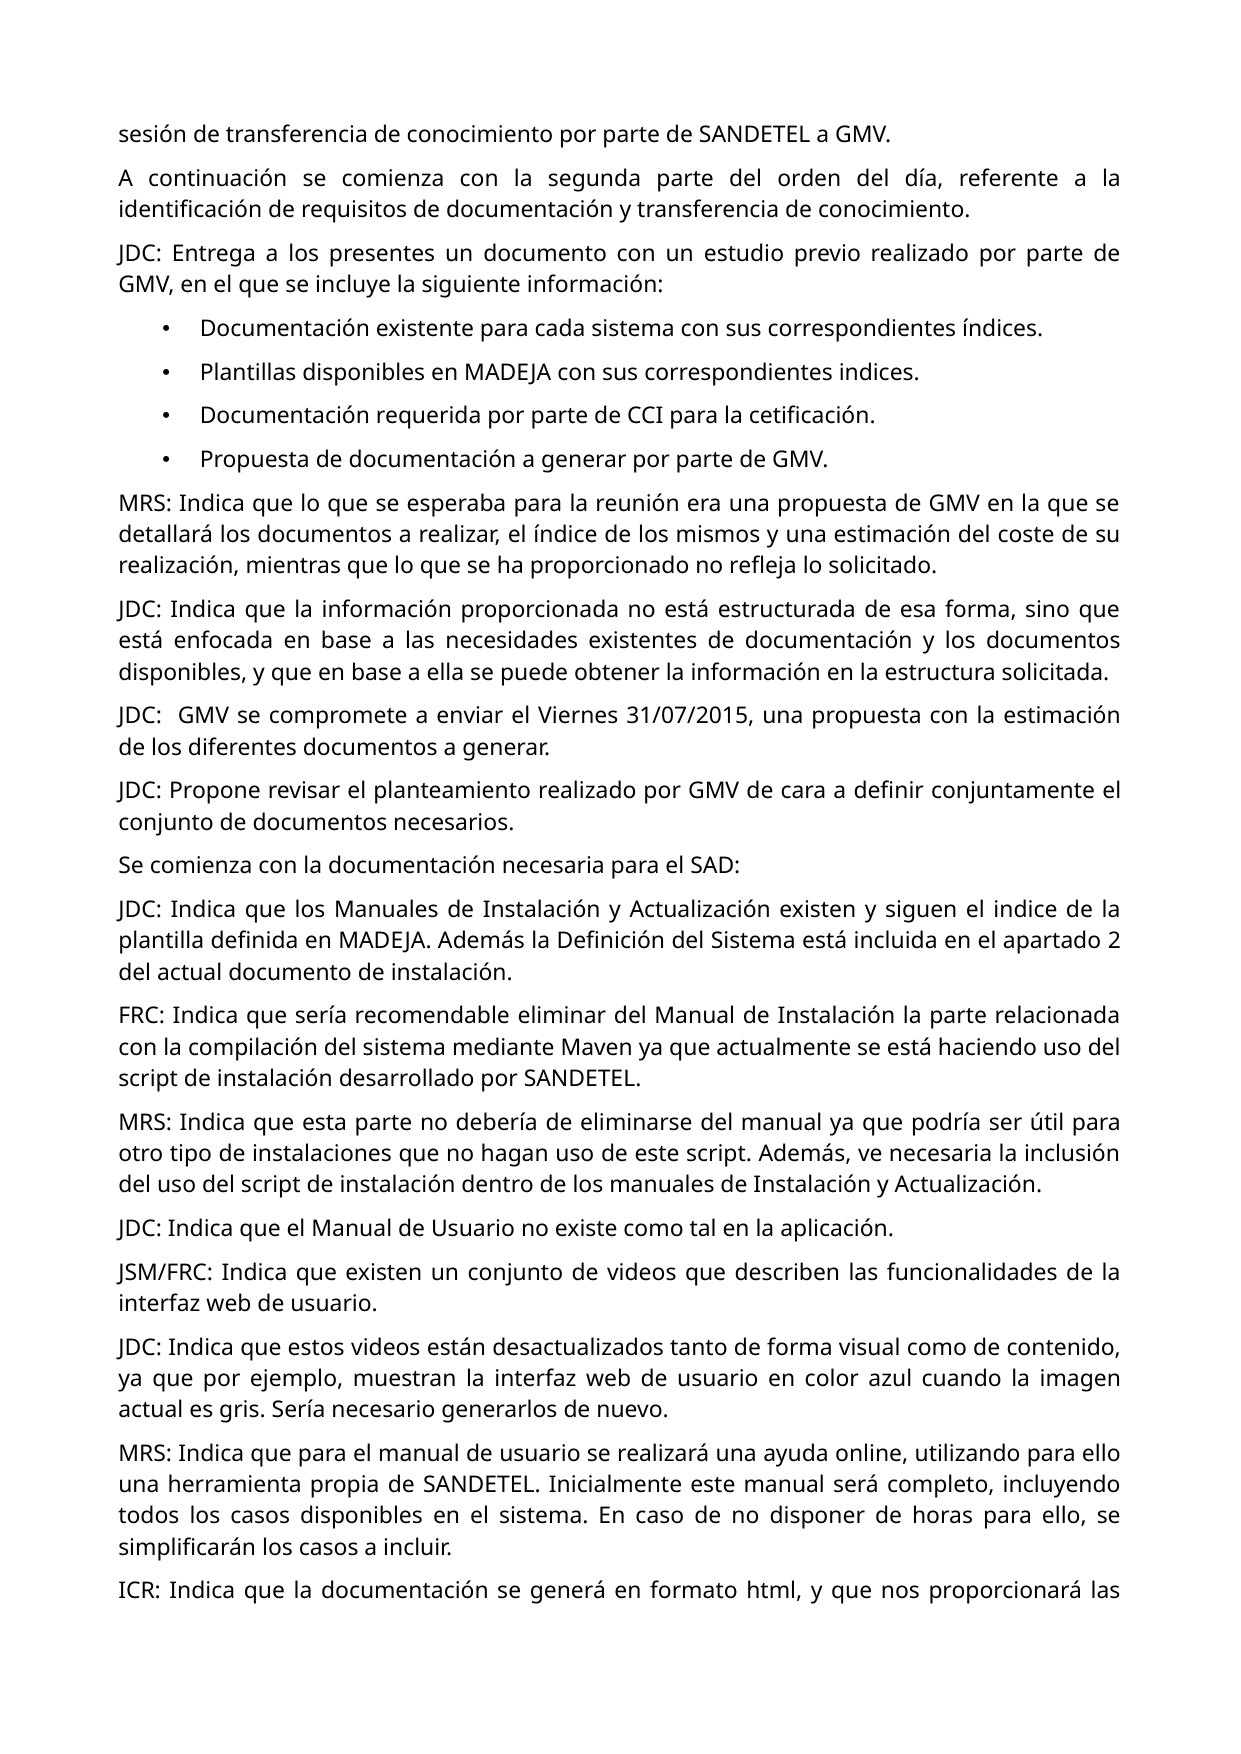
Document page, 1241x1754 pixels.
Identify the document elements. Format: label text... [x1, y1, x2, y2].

text sesión de transferencia de conocimiento por parte de SANDETEL a GMV. [118, 118, 1122, 149]
text JDC: GMV se compromete a enviar el Viernes 31/07/2015, una propuesta con la estimación de los diferentes documentos a generar. [118, 699, 1122, 762]
text MRS: Indica que esta parte no debería de eliminarse del manual ya que podría ser útil para otro tipo de instalaciones que no hagan uso de este script. Además, ve necesaria la inclusión del uso del script de instalación dentro de los manuales de Instalación y Actualización. [118, 1106, 1122, 1199]
list Plantillas disponibles en MADEJA con sus correspondientes indices. [162, 356, 1122, 387]
text JDC: Indica que estos videos están desactualizados tanto de forma visual como de contenido, ya que por ejemplo, muestran la interfaz web de usuario en color azul cuando la imagen actual es gris. Sería necesario generarlos de nuevo. [118, 1331, 1122, 1424]
text MRS: Indica que lo que se esperaba para la reunión era una propuesta de GMV en la que se detallará los documentos a realizar, el índice de los mismos y una estimación del coste de su realización, mientras que lo que se ha proporcionado no refleja lo solicitado. [118, 487, 1122, 581]
text FRC: Indica que sería recomendable eliminar del Manual de Instalación la parte relacionada con la compilación del sistema mediante Maven ya que actualmente se está haciendo uso del script de instalación desarrollado por SANDETEL. [118, 999, 1122, 1093]
list Documentación requerida por parte de CCI para la cetificación. [162, 399, 1122, 431]
text MRS: Indica que para el manual de usuario se realizará una ayuda online, utilizando para ello una herramienta propia de SANDETEL. Inicialmente este manual será completo, incluyendo todos los casos disponibles en el sistema. En caso de no disponer de horas para ello, se simplificarán los casos a incluir. [118, 1437, 1122, 1562]
text JSM/FRC: Indica que existen un conjunto de videos que describen las funcionalidades de la interfaz web de usuario. [118, 1256, 1122, 1318]
text JDC: Indica que el Manual de Usuario no existe como tal en la aplicación. [118, 1212, 1122, 1243]
text ICR: Indica que la documentación se generá en formato html, y que nos proporcionará las [118, 1574, 1122, 1606]
list Propuesta de documentación a generar por parte de GMV. [162, 443, 1122, 474]
text JDC: Indica que la información proporcionada no está estructurada de esa forma, sino que está enfocada en base a las necesidades existentes de documentación y los documentos disponibles, y que en base a ella se puede obtener la información en la estructura solicitada. [118, 593, 1122, 687]
text JDC: Indica que los Manuales de Instalación y Actualización existen y siguen el indice de la plantilla definida en MADEJA. Además la Definición del Sistema está incluida en el apartado 2 del actual documento de instalación. [118, 893, 1122, 987]
text A continuación se comienza con la segunda parte del orden del día, referente a la identificación de requisitos de documentación y transferencia de conocimiento. [118, 162, 1122, 224]
list Documentación existente para cada sistema con sus correspondientes índices. [162, 312, 1122, 343]
text JDC: Propone revisar el planteamiento realizado por GMV de cara a definir conjuntamente el conjunto de documentos necesarios. [118, 774, 1122, 837]
text Se comienza con la documentación necesaria para el SAD: [118, 849, 1122, 881]
text JDC: Entrega a los presentes un documento con un estudio previo realizado por parte de GMV, en el que se incluye la siguiente información: [118, 237, 1122, 299]
